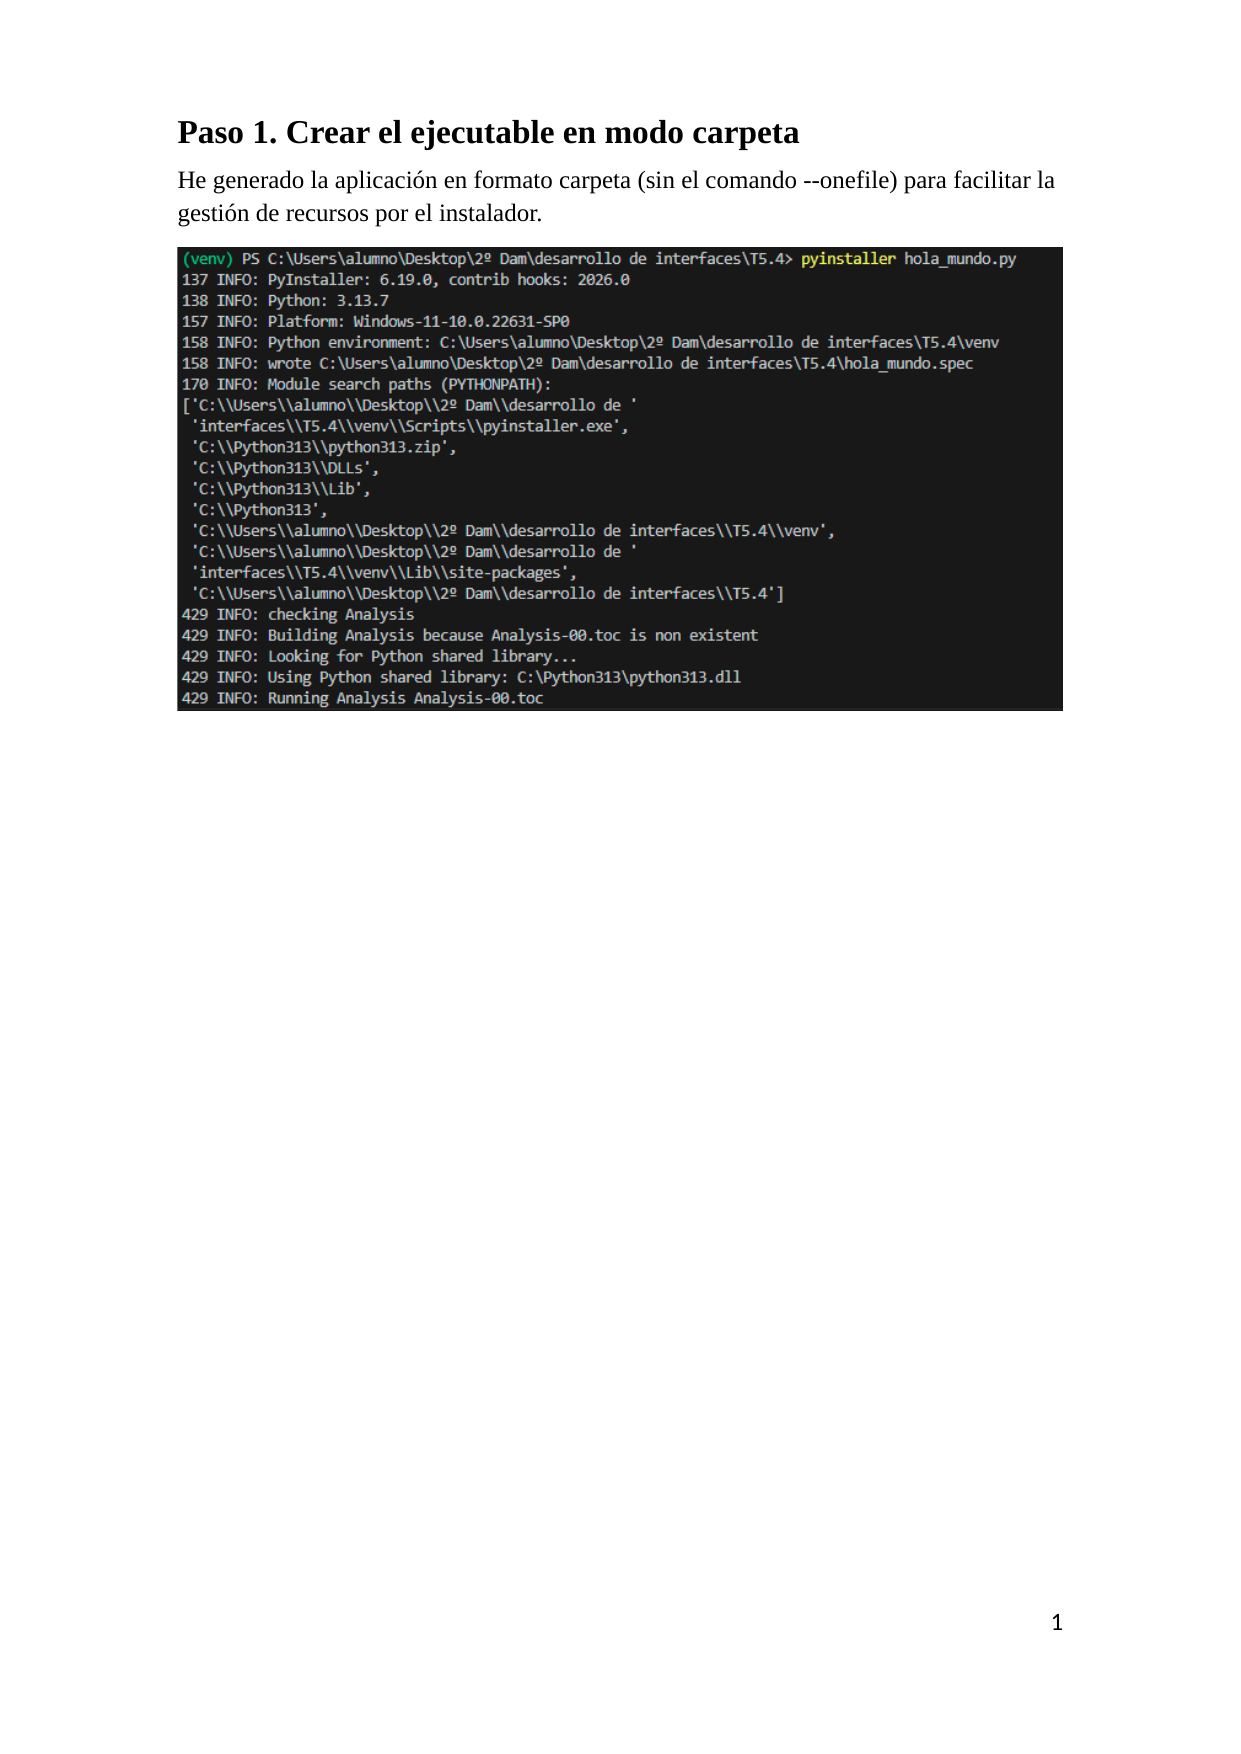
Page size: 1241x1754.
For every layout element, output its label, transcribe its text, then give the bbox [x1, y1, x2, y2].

subtitle Paso 1. Crear el ejecutable en modo carpeta [177, 112, 1063, 151]
text He generado la aplicación en formato carpeta (sin el comando --onefile) para facilitar la gestión de recursos por el instalador. [177, 165, 1063, 227]
